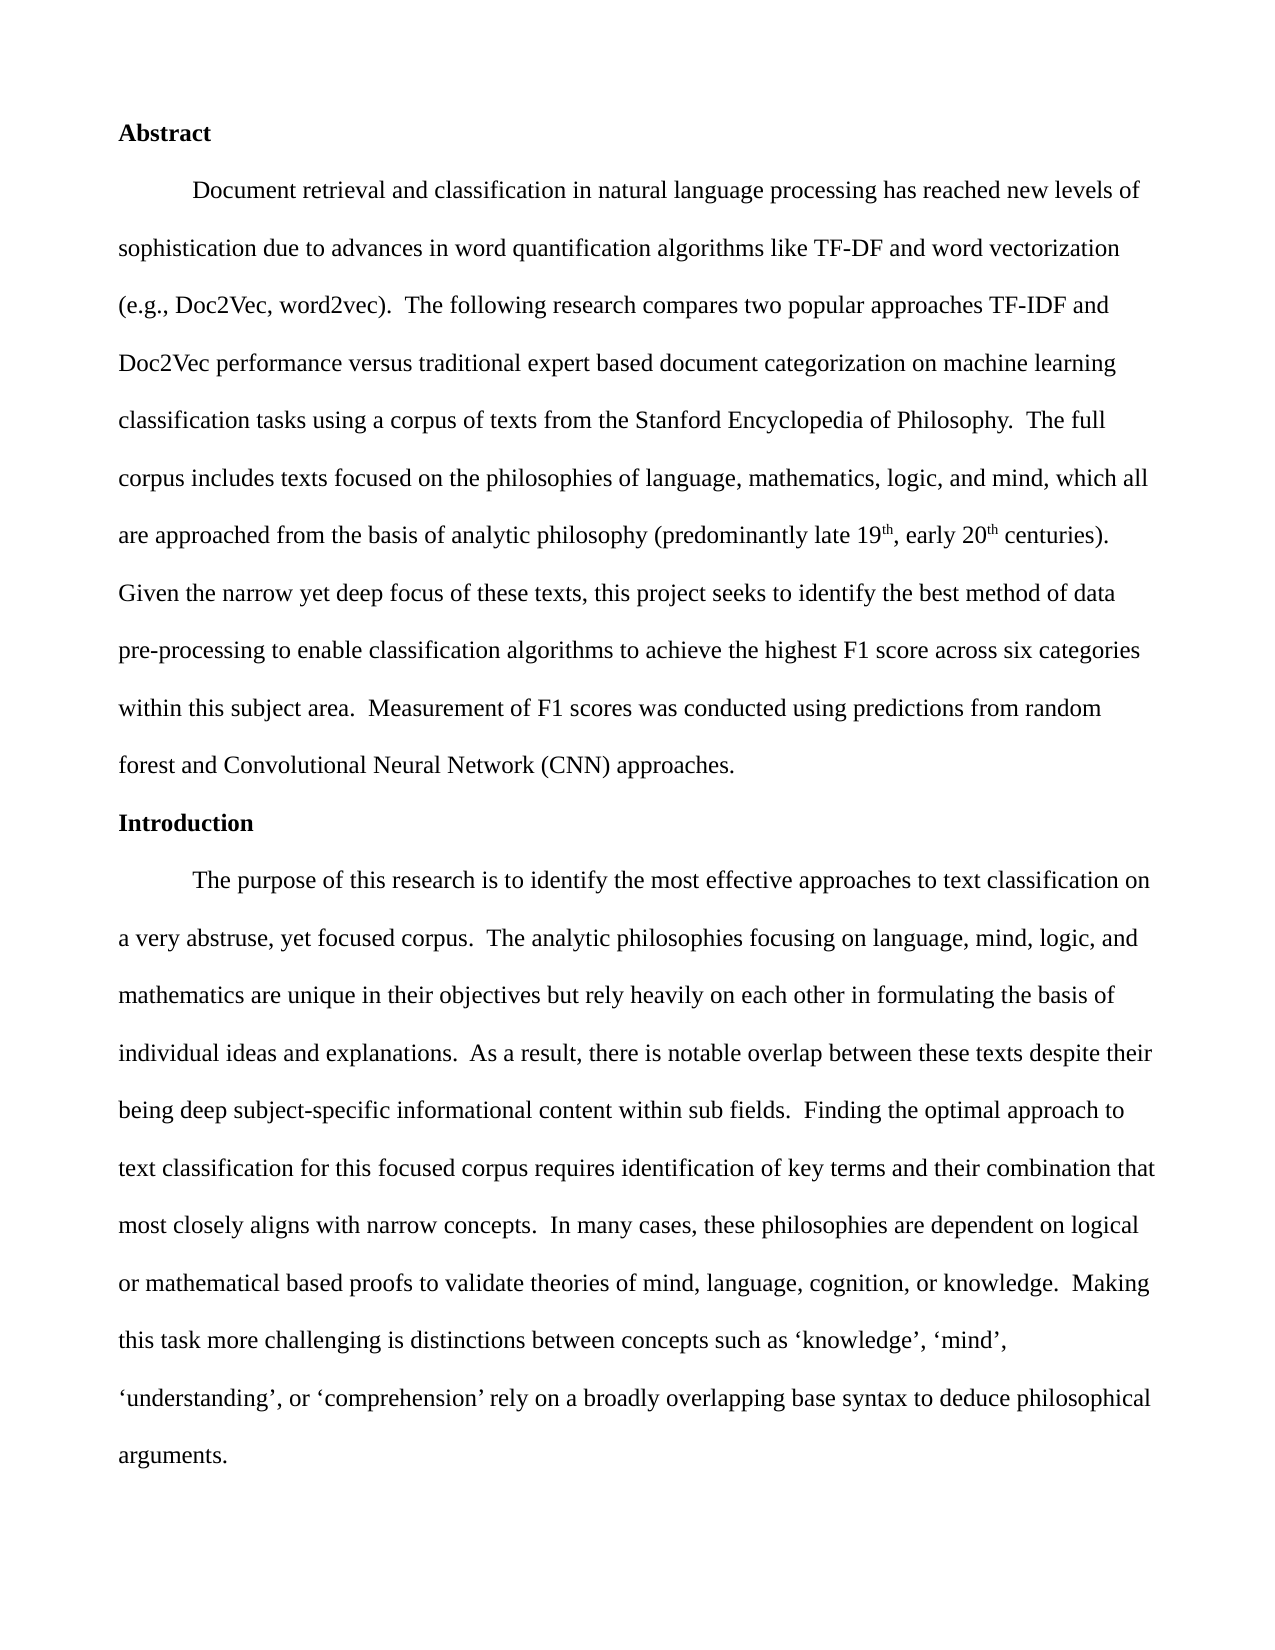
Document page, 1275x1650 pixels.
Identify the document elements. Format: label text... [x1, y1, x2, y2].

text Document retrieval and classification in natural language processing has reached new levels of sophistication due to advances in word quantification algorithms like TF-DF and word vectorization (e.g., Doc2Vec, word2vec). The following research compares two popular approaches TF-IDF and Doc2Vec performance versus traditional expert based document categorization on machine learning classification tasks using a corpus of texts from the Stanford Encyclopedia of Philosophy. The full corpus includes texts focused on the philosophies of language, mathematics, logic, and mind, which all are approached from the basis of analytic philosophy (predominantly late 19th, early 20th centuries). Given the narrow yet deep focus of these texts, this project seeks to identify the best method of data pre-processing to enable classification algorithms to achieve the highest F1 score across six categories within this subject area. Measurement of F1 scores was conducted using predictions from random forest and Convolutional Neural Network (CNN) approaches. [118, 176, 1157, 779]
text Introduction The purpose of this research is to identify the most effective approaches to text classification on a very abstruse, yet focused corpus. The analytic philosophies focusing on language, mind, logic, and mathematics are unique in their objectives but rely heavily on each other in formulating the basis of individual ideas and explanations. As a result, there is notable overlap between these texts despite their being deep subject-specific informational content within sub fields. Finding the optimal approach to text classification for this focused corpus requires identification of key terms and their combination that most closely aligns with narrow concepts. In many cases, these philosophies are dependent on logical or mathematical based proofs to validate theories of mind, language, cognition, or knowledge. Making this task more challenging is distinctions between concepts such as ‘knowledge’, ‘mind’, ‘understanding’, or ‘comprehension’ rely on a broadly overlapping base syntax to deduce philosophical arguments. [118, 808, 1157, 1469]
text Abstract [118, 118, 1157, 147]
